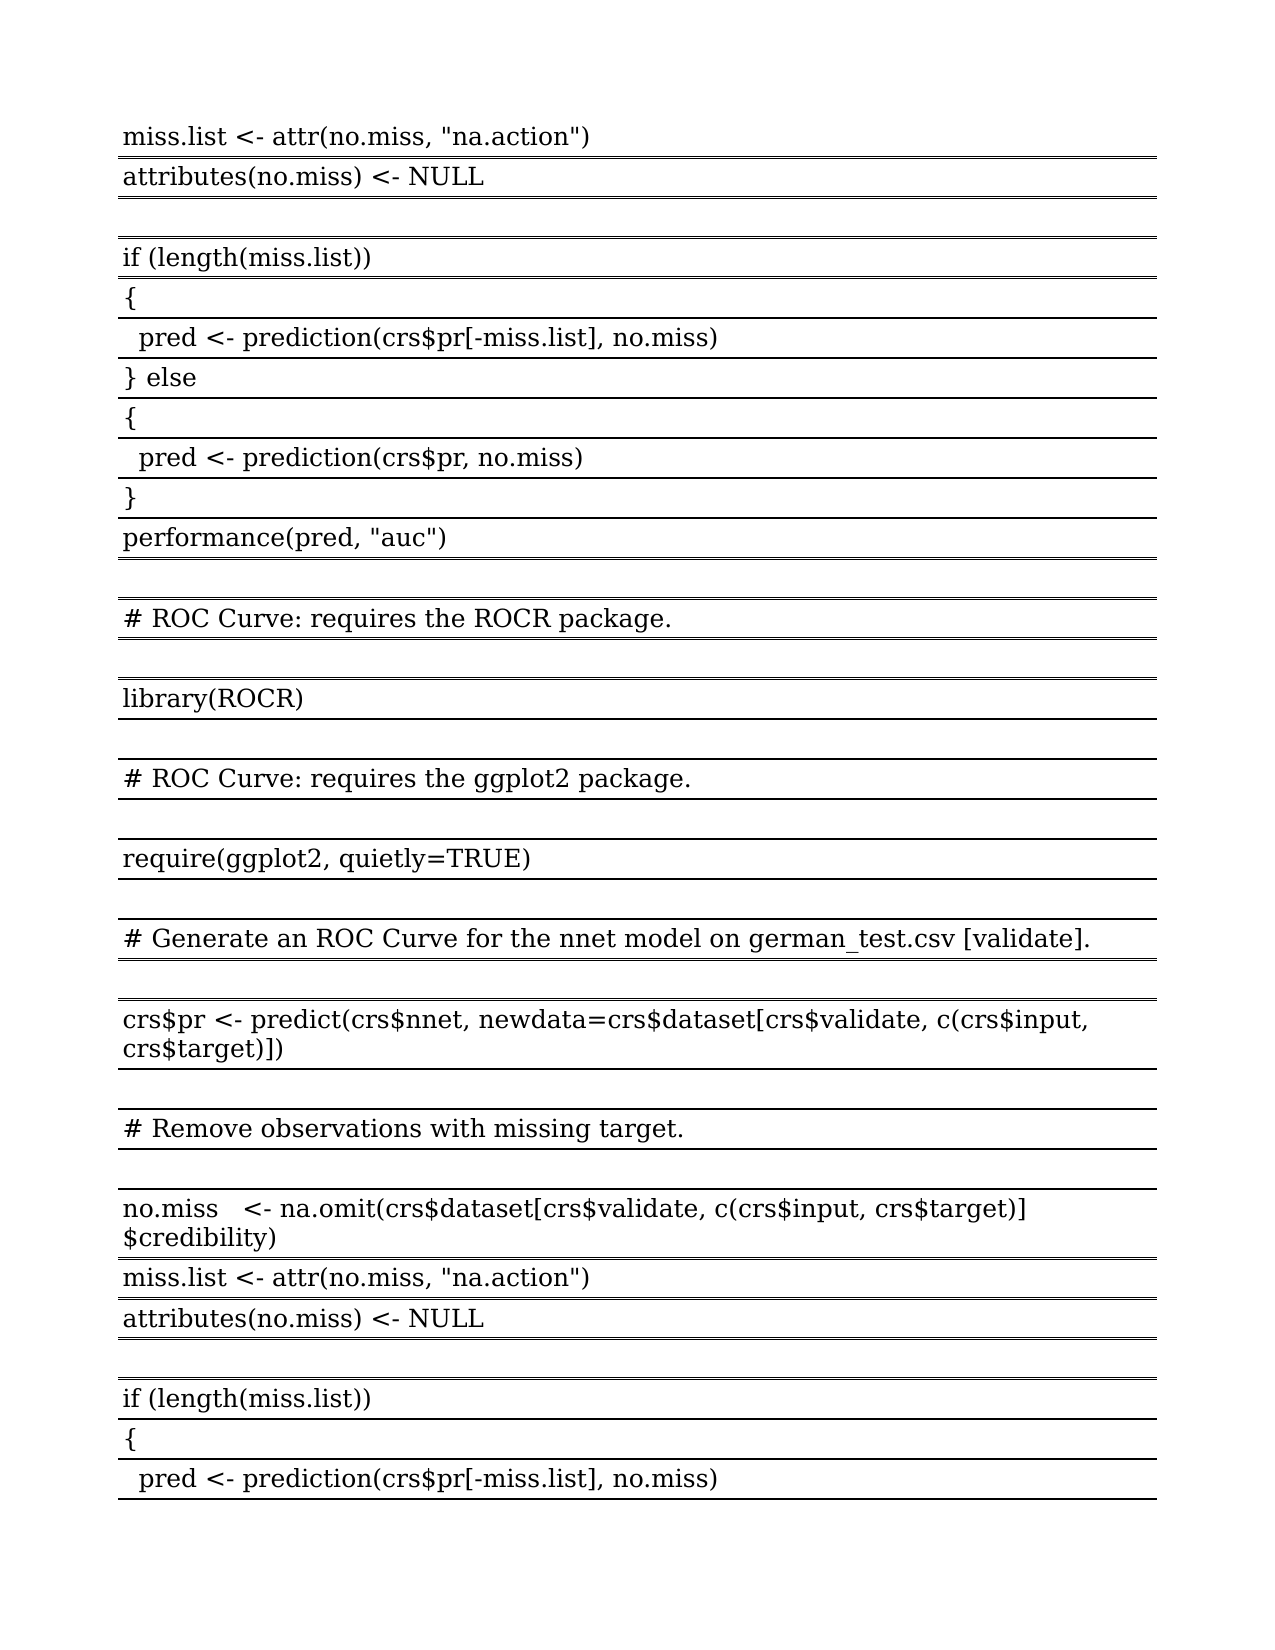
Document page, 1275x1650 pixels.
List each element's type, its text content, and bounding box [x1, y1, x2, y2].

text crs$pr <- predict(crs$nnet, newdata=crs$dataset[crs$validate, c(crs$input, crs$target)]) [118, 1001, 1157, 1068]
text } else [118, 359, 1157, 397]
text } [118, 479, 1157, 517]
text pred <- prediction(crs$pr, no.miss) [118, 439, 1157, 477]
text require(ggplot2, quietly=TRUE) [118, 840, 1157, 878]
text # ROC Curve: requires the ROCR package. [118, 600, 1157, 637]
text # Generate an ROC Curve for the nnet model on german_test.csv [validate]. [118, 920, 1157, 958]
text if (length(miss.list)) [118, 239, 1157, 276]
text no.miss <- na.omit(crs$dataset[crs$validate, c(crs$input, crs$target)]$credibility) [118, 1190, 1157, 1257]
text # Remove observations with missing target. [118, 1110, 1157, 1148]
text { [118, 399, 1157, 437]
text miss.list <- attr(no.miss, "na.action") [118, 1260, 1157, 1297]
text pred <- prediction(crs$pr[-miss.list], no.miss) [118, 319, 1157, 357]
text miss.list <- attr(no.miss, "na.action") [118, 118, 1157, 156]
text attributes(no.miss) <- NULL [118, 159, 1157, 196]
text library(ROCR) [118, 680, 1157, 718]
text # ROC Curve: requires the ggplot2 package. [118, 760, 1157, 798]
text { [118, 1420, 1157, 1458]
text pred <- prediction(crs$pr[-miss.list], no.miss) [118, 1460, 1157, 1498]
text { [118, 279, 1157, 317]
text if (length(miss.list)) [118, 1380, 1157, 1418]
text attributes(no.miss) <- NULL [118, 1300, 1157, 1337]
text performance(pred, "auc") [118, 519, 1157, 557]
